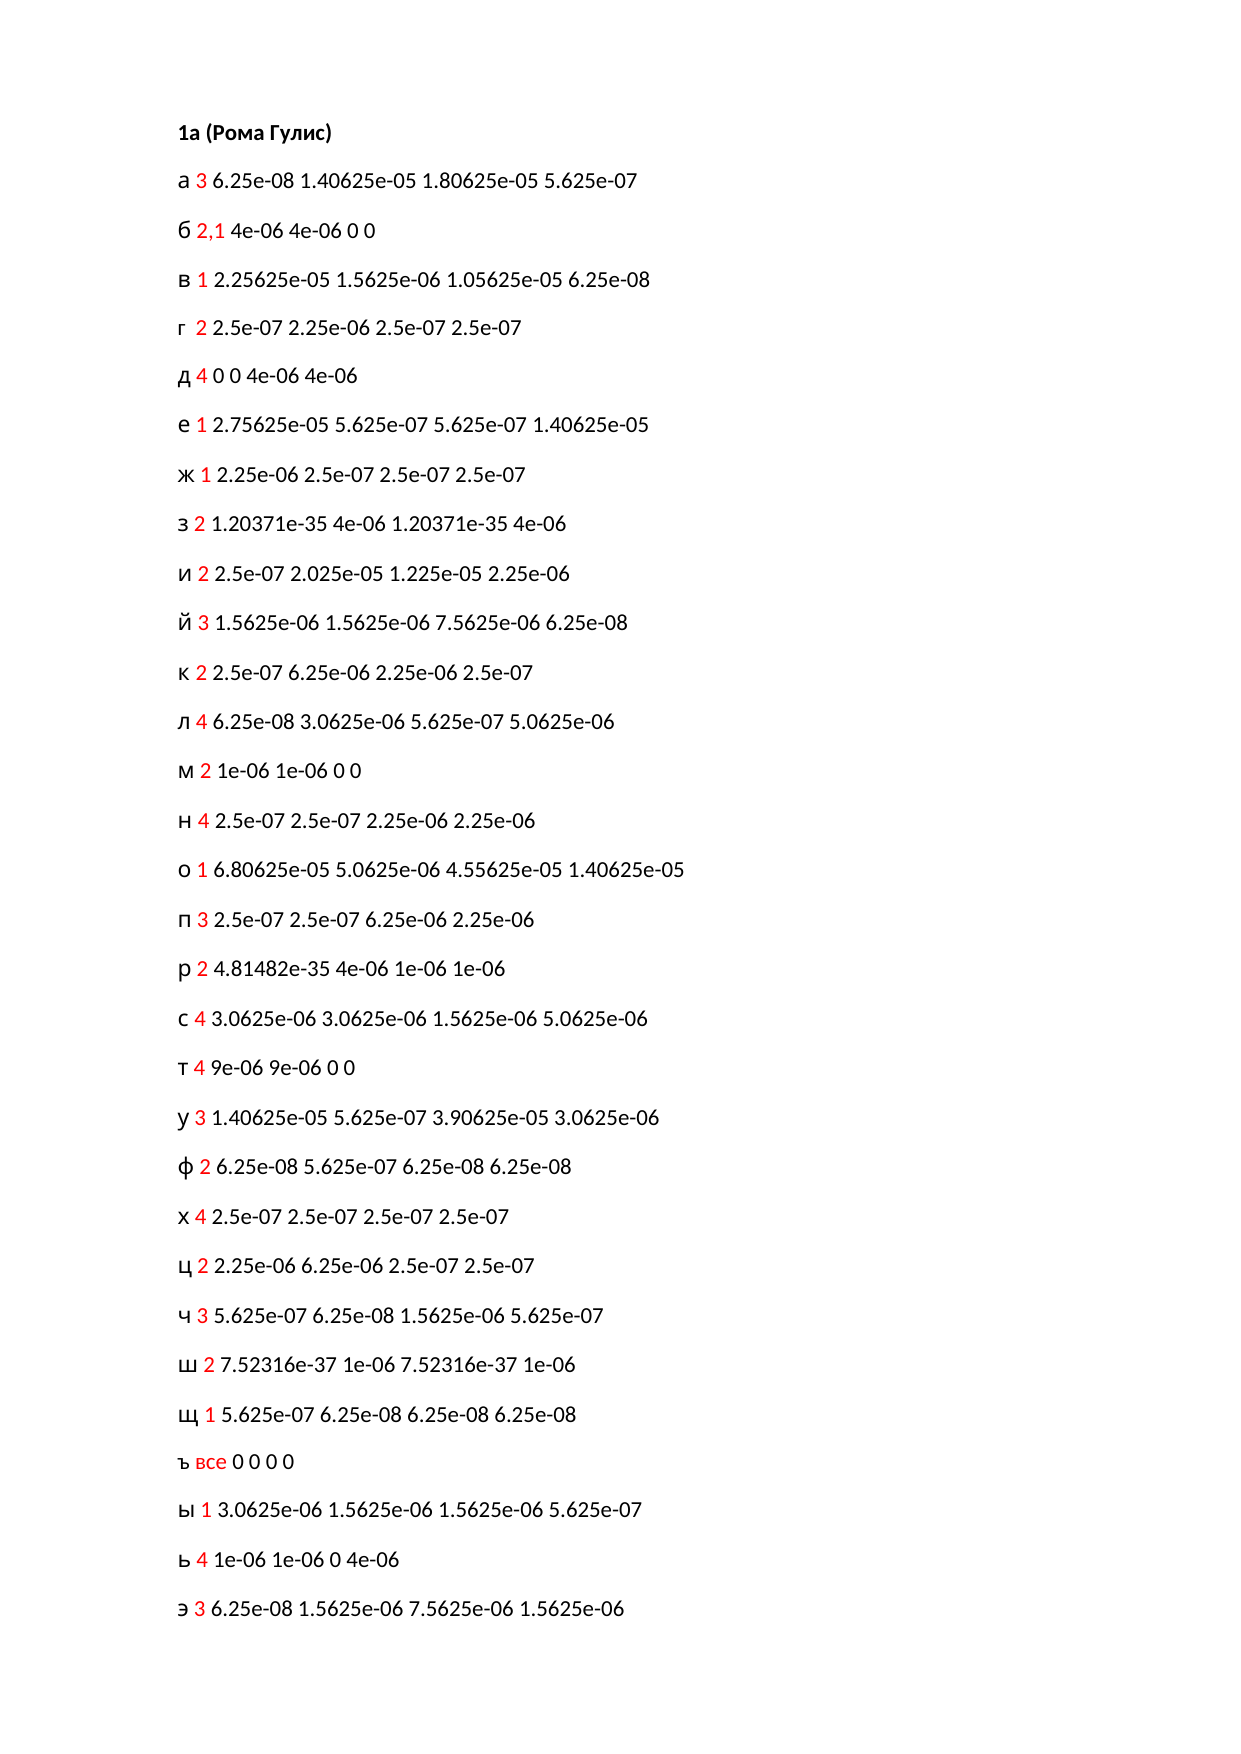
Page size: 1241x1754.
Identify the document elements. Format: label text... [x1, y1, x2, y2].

text ф 2 6.25e-08 5.625e-07 6.25e-08 6.25e-08 [177, 1150, 1152, 1182]
text д 4 0 0 4e-06 4e-06 [177, 359, 1152, 390]
text к 2 2.5e-07 6.25e-06 2.25e-06 2.5e-07 [177, 656, 1152, 687]
text о 1 6.80625e-05 5.0625e-06 4.55625e-05 1.40625e-05 [177, 853, 1152, 885]
text й 3 1.5625e-06 1.5625e-06 7.5625e-06 6.25e-08 [177, 606, 1152, 637]
text з 2 1.20371e-35 4e-06 1.20371e-35 4e-06 [177, 507, 1152, 538]
text э 3 6.25e-08 1.5625e-06 7.5625e-06 1.5625e-06 [177, 1592, 1152, 1623]
text н 4 2.5e-07 2.5e-07 2.25e-06 2.25e-06 [177, 804, 1152, 835]
text щ 1 5.625e-07 6.25e-08 6.25e-08 6.25e-08 [177, 1398, 1152, 1429]
text и 2 2.5e-07 2.025e-05 1.225e-05 2.25e-06 [177, 557, 1152, 588]
text с 4 3.0625e-06 3.0625e-06 1.5625e-06 5.0625e-06 [177, 1002, 1152, 1033]
text г 2 2.5e-07 2.25e-06 2.5e-07 2.5e-07 [177, 313, 1152, 341]
text р 2 4.81482e-35 4e-06 1e-06 1e-06 [177, 952, 1152, 984]
text ъ все 0 0 0 0 [177, 1447, 1152, 1475]
text п 3 2.5e-07 2.5e-07 6.25e-06 2.25e-06 [177, 903, 1152, 934]
text у 3 1.40625e-05 5.625e-07 3.90625e-05 3.0625e-06 [177, 1101, 1152, 1132]
text ц 2 2.25e-06 6.25e-06 2.5e-07 2.5e-07 [177, 1249, 1152, 1281]
text л 4 6.25e-08 3.0625e-06 5.625e-07 5.0625e-06 [177, 705, 1152, 736]
text ь 4 1e-06 1e-06 0 4e-06 [177, 1543, 1152, 1574]
text а 3 6.25e-08 1.40625e-05 1.80625e-05 5.625e-07 [177, 164, 1152, 195]
text ч 3 5.625e-07 6.25e-08 1.5625e-06 5.625e-07 [177, 1299, 1152, 1330]
text е 1 2.75625e-05 5.625e-07 5.625e-07 1.40625e-05 [177, 408, 1152, 439]
text в 1 2.25625e-05 1.5625e-06 1.05625e-05 6.25e-08 [177, 263, 1152, 294]
text х 4 2.5e-07 2.5e-07 2.5e-07 2.5e-07 [177, 1200, 1152, 1231]
text ш 2 7.52316e-37 1e-06 7.52316e-37 1e-06 [177, 1348, 1152, 1379]
text м 2 1e-06 1e-06 0 0 [177, 754, 1152, 786]
text ж 1 2.25e-06 2.5e-07 2.5e-07 2.5e-07 [177, 458, 1152, 489]
text ы 1 3.0625e-06 1.5625e-06 1.5625e-06 5.625e-07 [177, 1493, 1152, 1524]
text 1a (Рома Гулис) [177, 118, 1152, 146]
text т 4 9e-06 9e-06 0 0 [177, 1051, 1152, 1083]
text б 2,1 4e-06 4e-06 0 0 [177, 214, 1152, 245]
